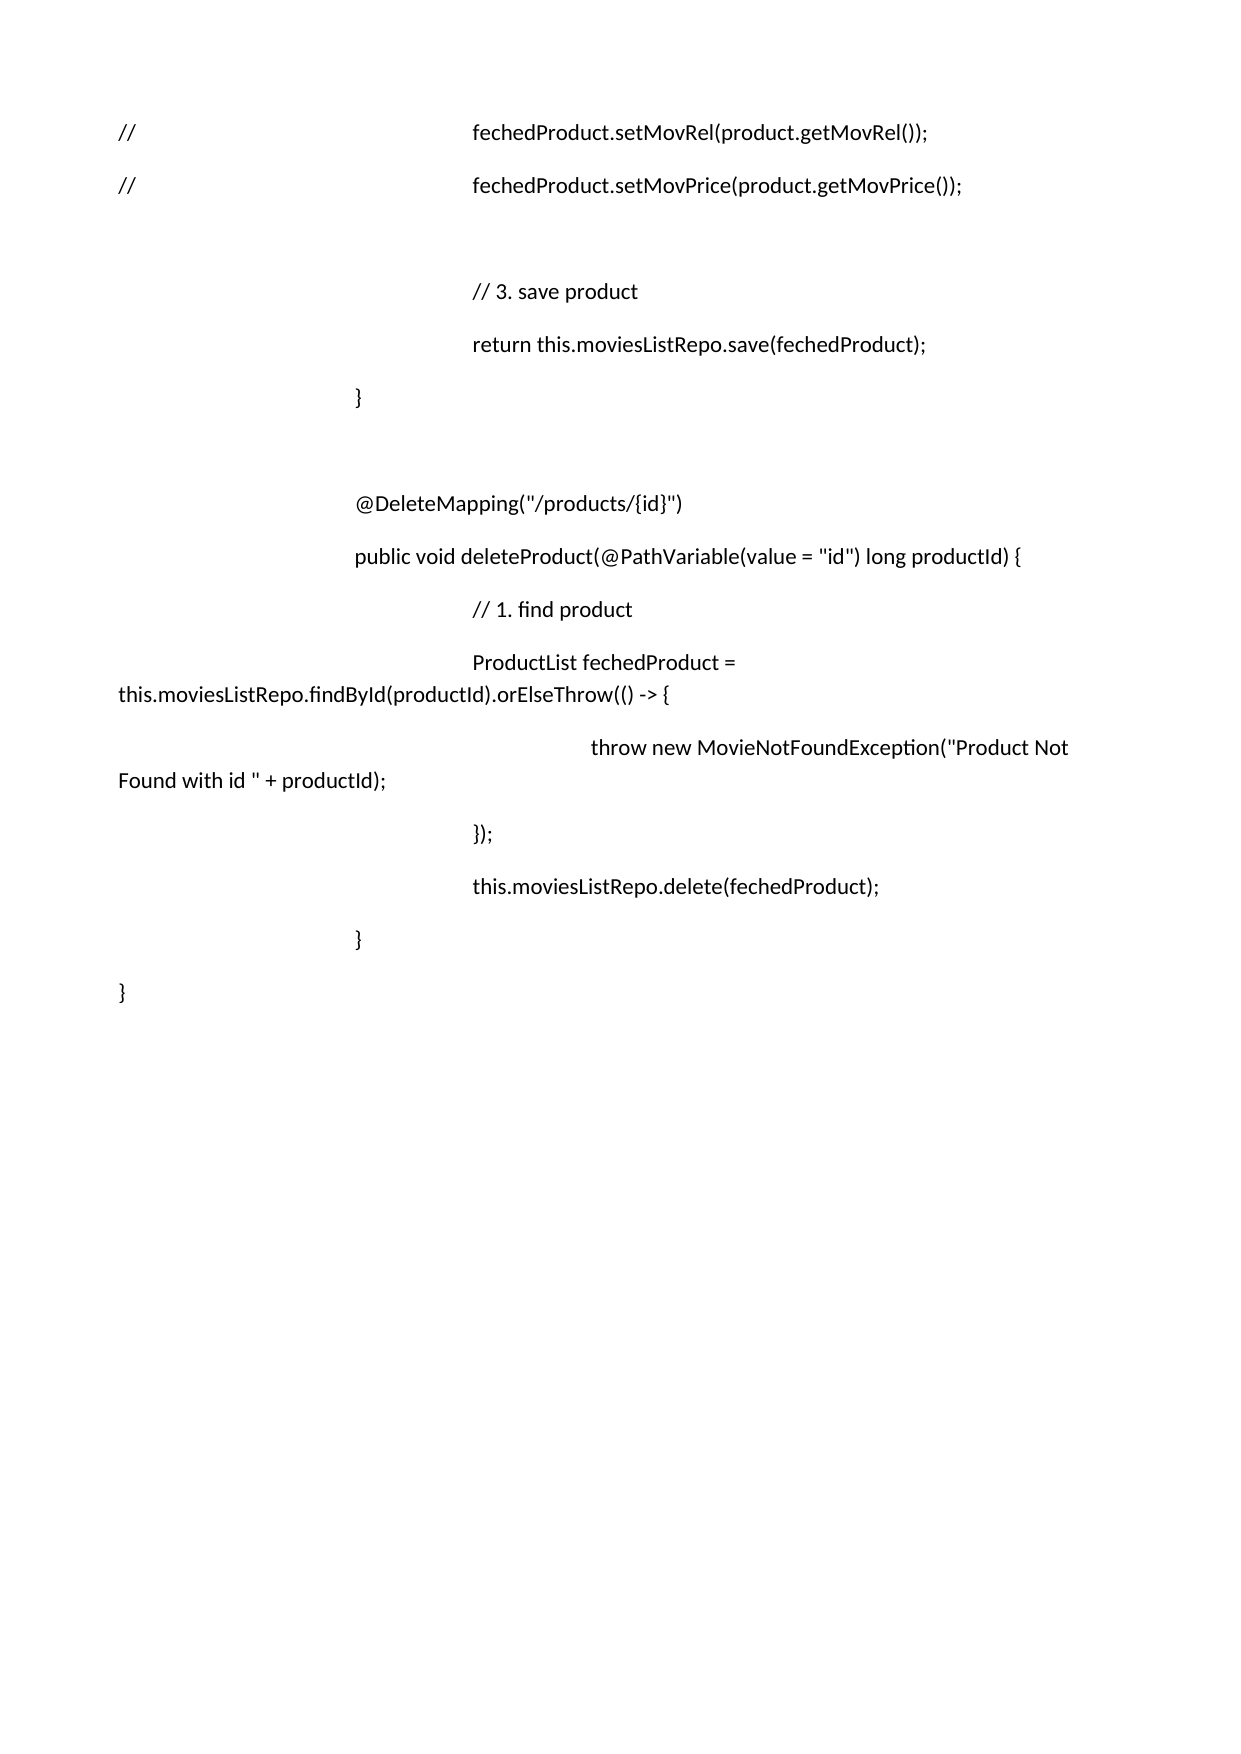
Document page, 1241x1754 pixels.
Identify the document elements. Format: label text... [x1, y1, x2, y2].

text return this.moviesListRepo.save(fechedProduct); [118, 330, 1122, 358]
text // 3. save product [118, 277, 1122, 305]
text this.moviesListRepo.delete(fechedProduct); [118, 872, 1122, 900]
text throw new MovieNotFoundException("Product Not Found with id " + productId); [118, 733, 1122, 794]
text ProductList fechedProduct = this.moviesListRepo.findById(productId).orElseThrow(() -> { [118, 648, 1122, 708]
text // fechedProduct.setMovRel(product.getMovRel()); [118, 118, 1122, 146]
text public void deleteProduct(@PathVariable(value = "id") long productId) { [118, 542, 1122, 570]
text } [118, 383, 1122, 411]
text // 1. find product [118, 595, 1122, 623]
text @DeleteMapping("/products/{id}") [118, 489, 1122, 517]
text }); [118, 819, 1122, 847]
text // fechedProduct.setMovPrice(product.getMovPrice()); [118, 171, 1122, 199]
text } [118, 925, 1122, 953]
text } [118, 978, 1122, 1006]
